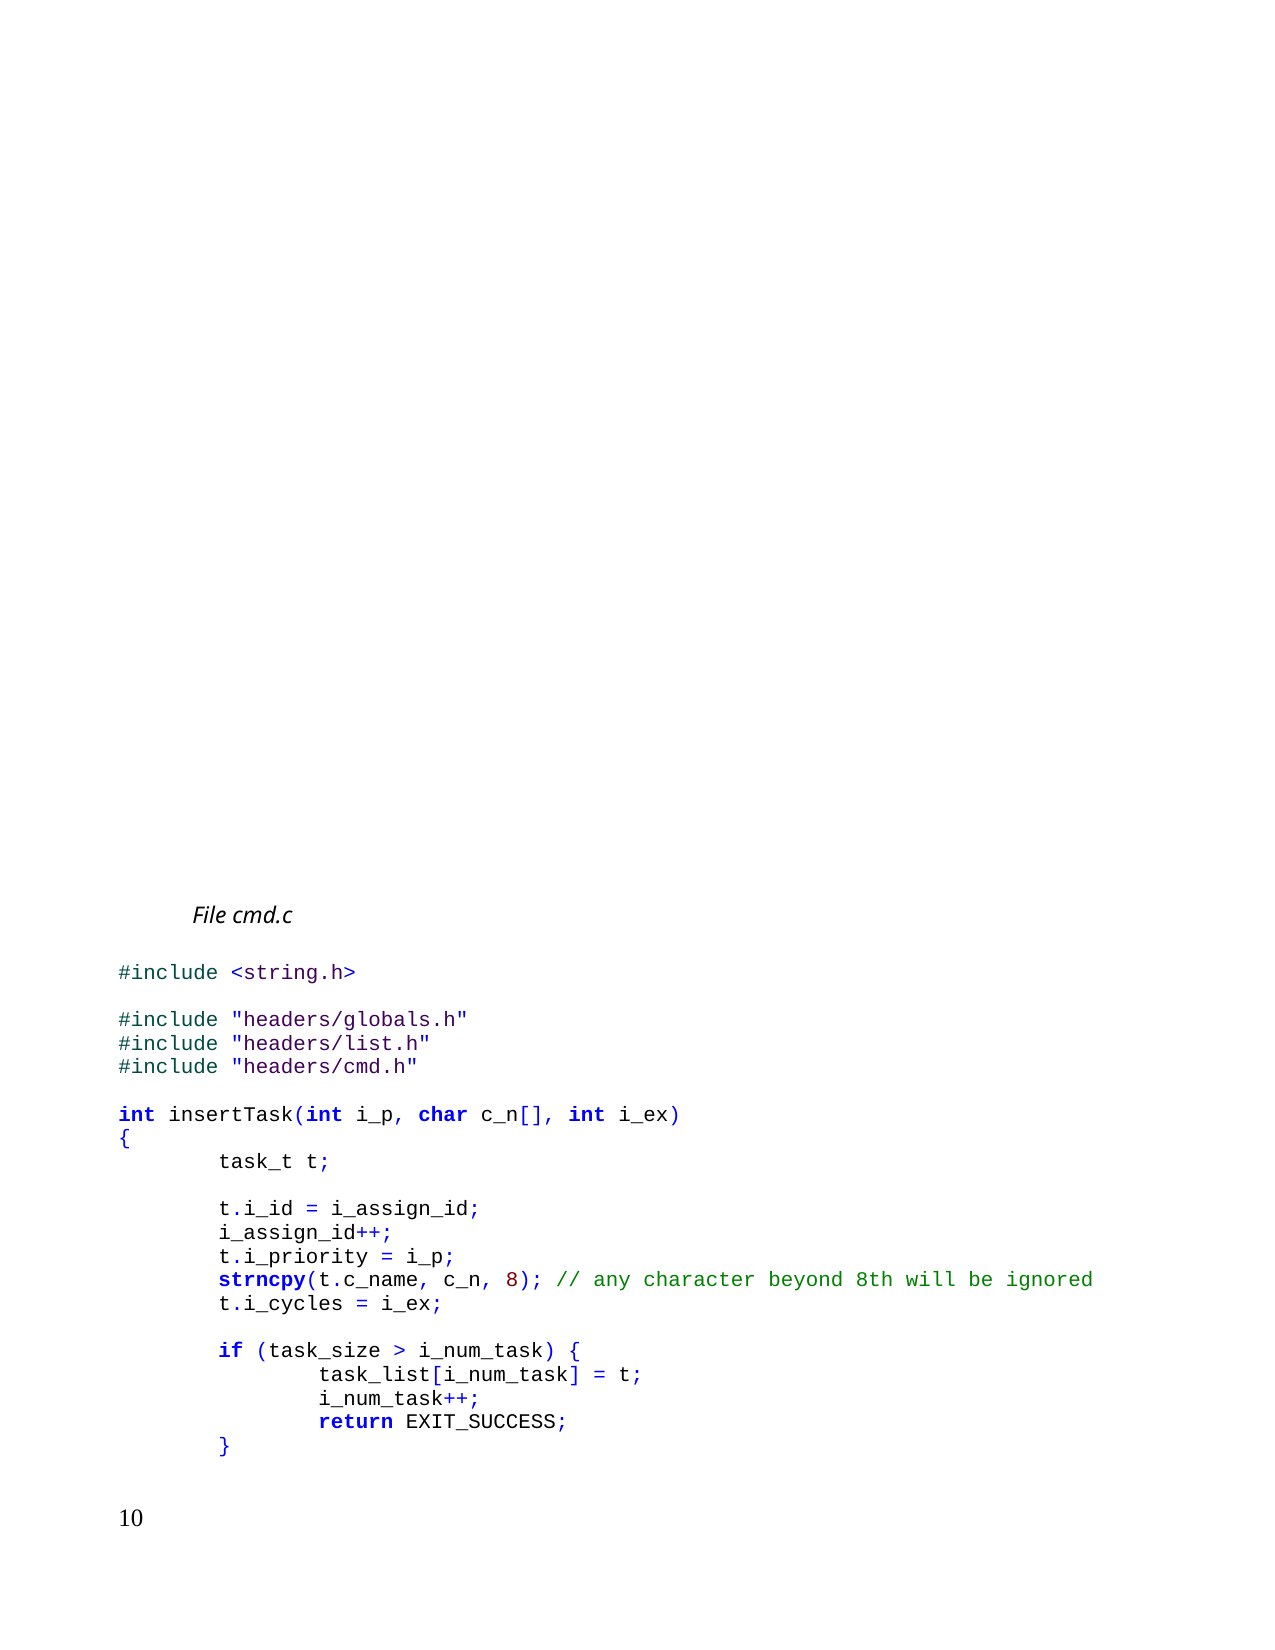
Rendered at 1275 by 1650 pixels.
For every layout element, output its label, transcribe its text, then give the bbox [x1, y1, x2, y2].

text task_list[i_num_task] = t; [118, 1364, 1157, 1387]
text int insertTask(int i_p, char c_n[], int i_ex) [118, 1104, 1157, 1127]
text { [118, 1127, 1157, 1151]
text } [118, 1435, 1157, 1458]
text #include <string.h> [118, 962, 1157, 986]
text return EXIT_SUCCESS; [118, 1411, 1157, 1435]
text if (task_size > i_num_task) { [118, 1340, 1157, 1364]
text task_t t; [118, 1151, 1157, 1175]
text strncpy(t.c_name, c_n, 8); // any character beyond 8th will be ignored [118, 1269, 1157, 1293]
text t.i_priority = i_p; [118, 1246, 1157, 1269]
text i_num_task++; [118, 1387, 1157, 1411]
text #include "headers/cmd.h" [118, 1056, 1157, 1080]
text i_assign_id++; [118, 1222, 1157, 1246]
text #include "headers/list.h" [118, 1033, 1157, 1056]
text t.i_id = i_assign_id; [118, 1198, 1157, 1222]
text #include "headers/globals.h" [118, 1009, 1157, 1033]
text File cmd.c [118, 899, 1157, 931]
text t.i_cycles = i_ex; [118, 1293, 1157, 1317]
